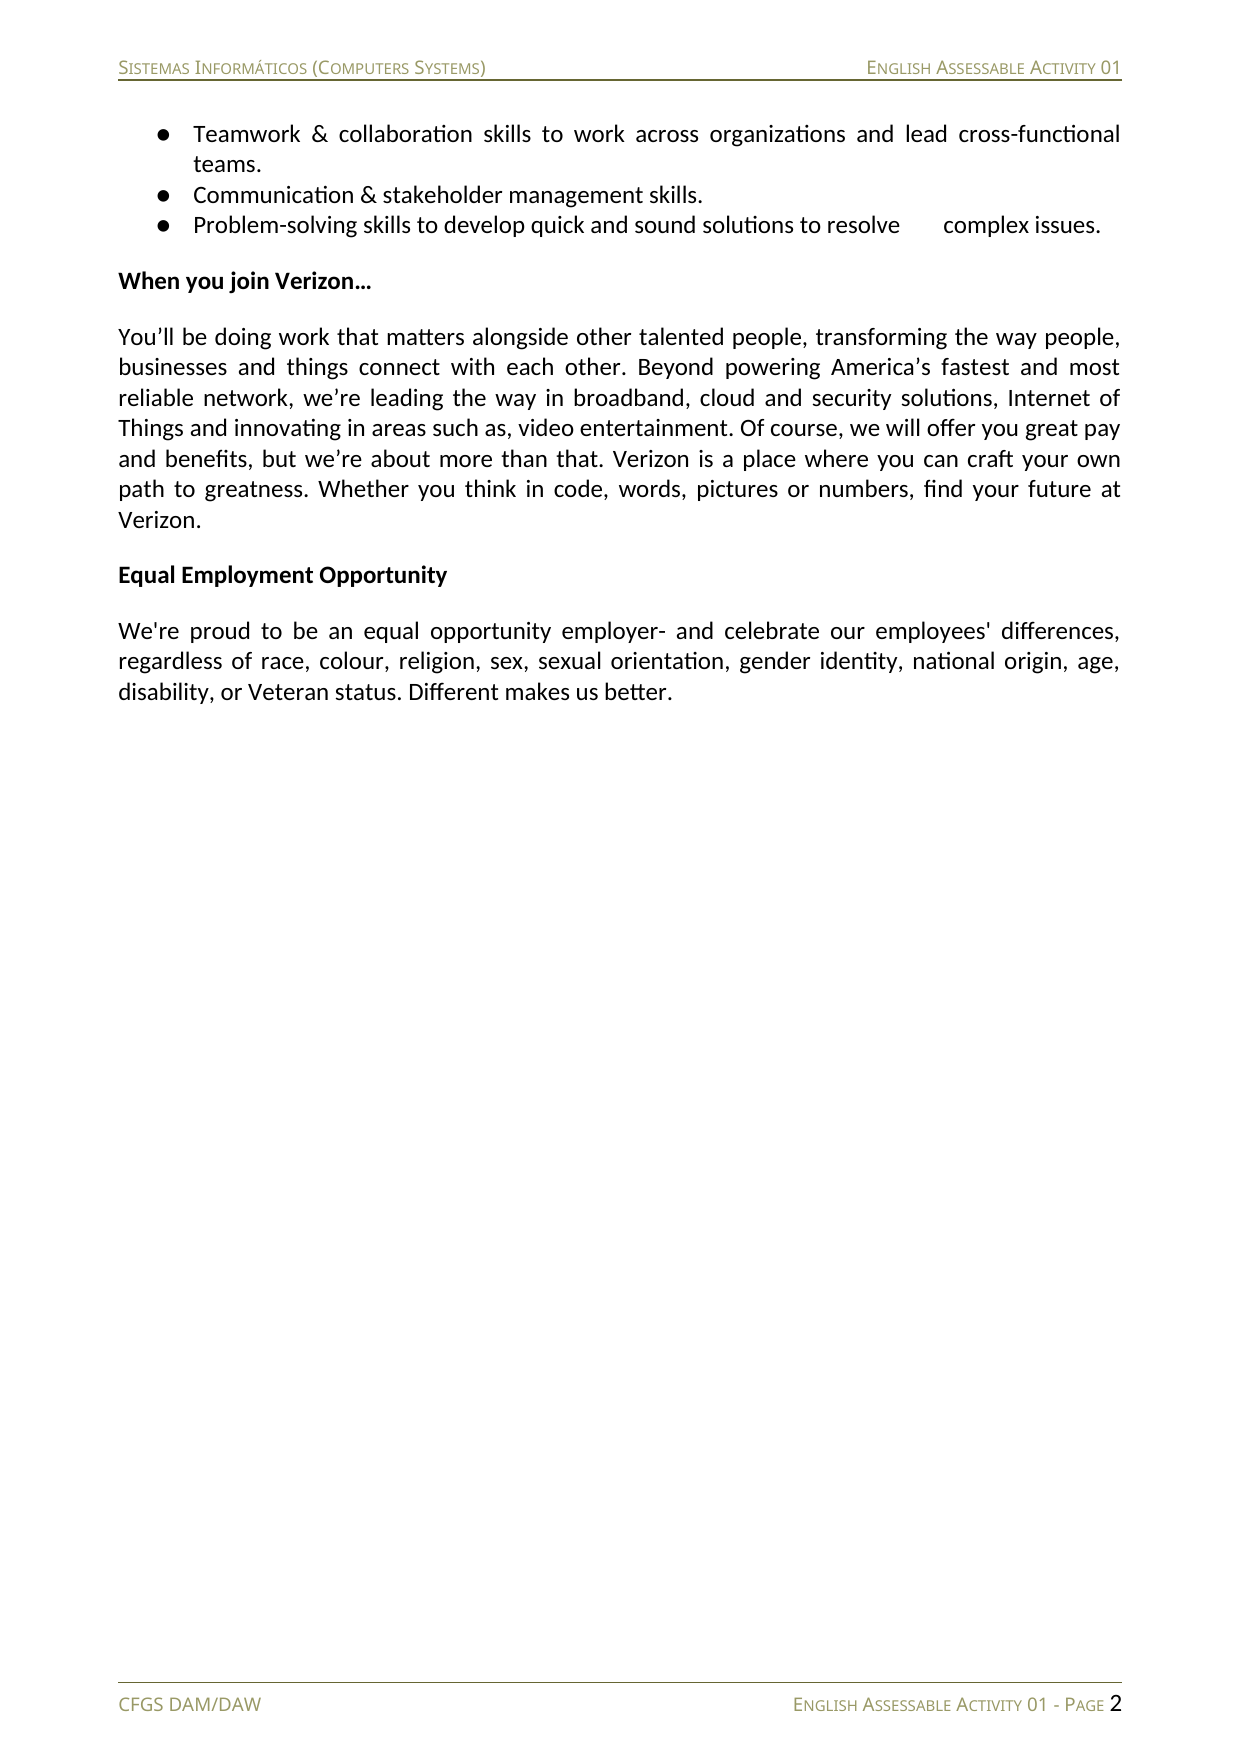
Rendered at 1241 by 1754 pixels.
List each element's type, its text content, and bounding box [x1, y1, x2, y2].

list Communication & stakeholder management skills. [156, 179, 1122, 209]
text Equal Employment Opportunity [118, 559, 1122, 590]
list Teamwork & collaboration skills to work across organizations and lead cross-functional teams. [156, 118, 1122, 179]
text You’ll be doing work that matters alongside other talented people, transforming the way people, businesses and things connect with each other. Beyond powering America’s fastest and most reliable network, we’re leading the way in broadband, cloud and security solutions, Internet of Things and innovating in areas such as, video entertainment. Of course, we will offer you great pay and benefits, but we’re about more than that. Verizon is a place where you can craft your own path to greatness. Whether you think in code, words, pictures or numbers, find your future at Verizon. [118, 321, 1122, 534]
text When you join Verizon… [118, 265, 1122, 296]
list Problem-solving skills to develop quick and sound solutions to resolve complex issues. [156, 209, 1122, 240]
text We're proud to be an equal opportunity employer- and celebrate our employees' differences, regardless of race, colour, religion, sex, sexual orientation, gender identity, national origin, age, disability, or Veteran status. Different makes us better. [118, 615, 1122, 706]
